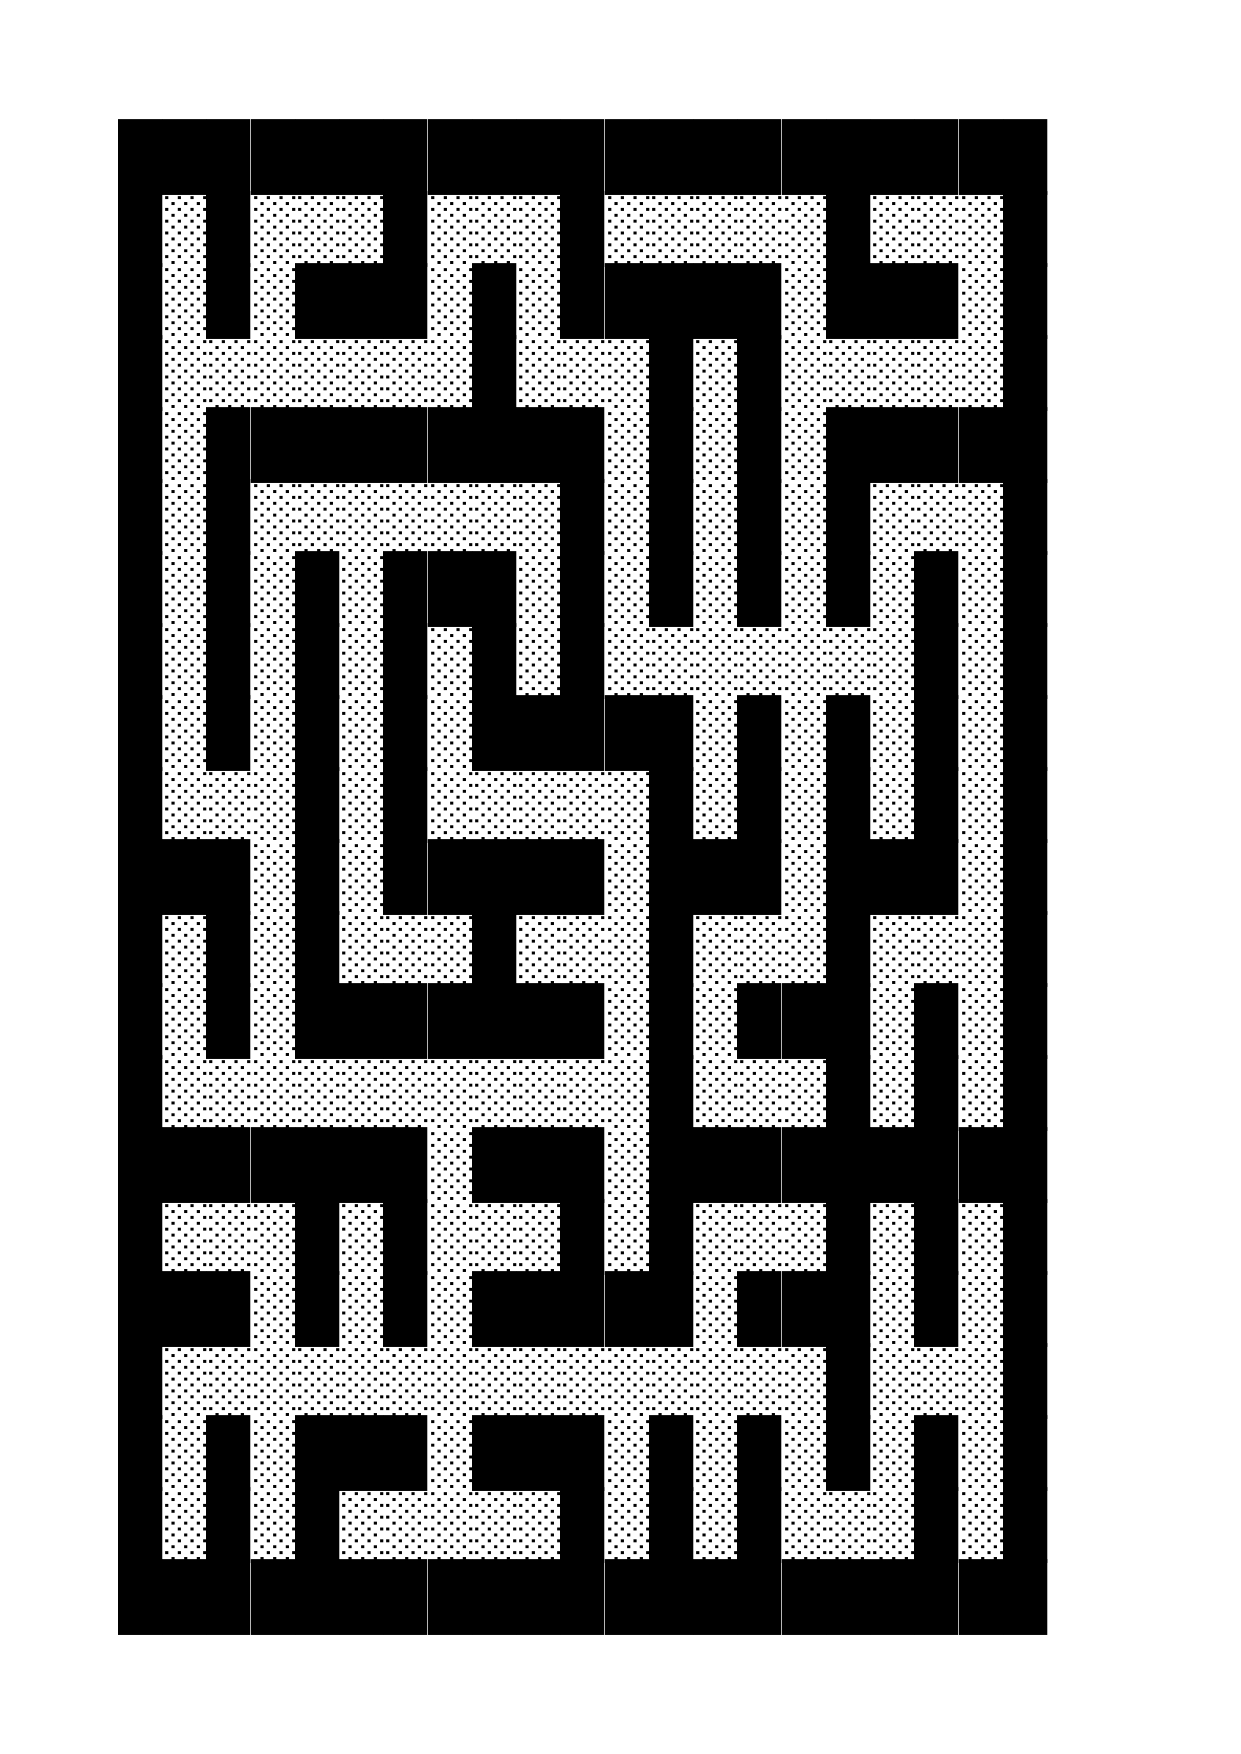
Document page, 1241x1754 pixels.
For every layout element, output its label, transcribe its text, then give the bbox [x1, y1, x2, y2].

text █░░░░░░░░░░░█░░░█░█░█ [958, 1054, 1003, 1126]
text █████████████████████ [118, 118, 1122, 190]
text █░█░░░█░░░█░░░░░█░░░█ [1047, 190, 1122, 262]
text █░█░█░█░█░█░░░░░░░█░█ [339, 622, 383, 694]
text █░█░█░░░█░░░█░░░█░░░█ [250, 910, 295, 982]
text ███████░███░█████████ [1047, 1126, 1122, 1198]
text █░█░█░█░█░█░░░░░░░█░█ [250, 622, 295, 694]
text █░█░█░░░█░░░█░░░█░░░█ [162, 915, 206, 982]
text █░█░█░███░█░█░█░█░█░█ [781, 550, 826, 622]
text █░█░░░░░░░█░█░█░█░░░█ [604, 478, 649, 550]
text █░█░█░███░█░█░█░█░█░█ [952, 550, 1003, 622]
text █░░░░░░░░░░░░░░░█░░░█ [1047, 1342, 1122, 1414]
text █░░░█░█░░░░░█░█░█░█░█ [870, 766, 914, 838]
text █░█░█░░░█░░░█░░░█░░░█ [339, 910, 472, 982]
text █░█░███████░█░███░█░█ [870, 982, 923, 1054]
text █░░░█░█░░░░░█░█░█░█░█ [1047, 766, 1122, 838]
text █░█░░░█░░░█░░░░░█░░░█ [250, 190, 383, 262]
text ███░█░█████░███░███░█ [244, 838, 295, 910]
text ███░█░█████░███░███░█ [339, 838, 383, 910]
text █░█░███░█░█████░███░█ [1047, 262, 1122, 334]
text █░█░█░░░░░█░█░█░░░█░█ [693, 1486, 737, 1558]
text █░█░█░███░█░█░█░█░█░█ [870, 550, 923, 622]
text █░█░█░█░█████░█░█░█░█ [687, 694, 746, 766]
text █░░░█░█░░░░░█░█░█░█░█ [958, 766, 1003, 838]
text ███░█░█░█████░███░█░█ [958, 1270, 1003, 1342]
text █░░░░░░░█░░░█░█░░░░░█ [693, 339, 737, 406]
text █░█░█░█░█████░█░█░█░█ [162, 694, 206, 766]
text █░█░█░░░█░░░█░░░█░░░█ [870, 910, 1003, 982]
text █░█░███░███░█░█░█░█░█ [775, 1414, 826, 1486]
text █░█░█░░░█░░░█░░░█░░░█ [693, 910, 826, 982]
text █░█░█░░░░░█░█░█░░░█░█ [781, 1486, 914, 1558]
text █░█░███░█░█████░███░█ [510, 262, 560, 334]
text █░█░███░█░█████░███░█ [250, 262, 304, 334]
text █░█░███░█░█████░███░█ [775, 262, 826, 334]
text █░█████████░█░█░█████ [693, 406, 737, 478]
text █░█░░░░░░░█░█░█░█░░░█ [693, 478, 737, 550]
text █░░░░░░░░░░░█░░░█░█░█ [162, 1054, 649, 1126]
text █░█░█░█░█░█░░░░░░░█░█ [516, 622, 560, 694]
text █░█░███░███░█░█░█░█░█ [421, 1414, 481, 1486]
text █░█░░░░░░░█░█░█░█░░░█ [870, 478, 1003, 550]
text █░█░░░█░░░█░░░░░█░░░█ [162, 195, 206, 262]
text █░░░░░░░░░░░░░░░█░░░█ [870, 1342, 1003, 1414]
text █░█░█░░░░░█░█░█░░░█░█ [1047, 1486, 1122, 1558]
text █░█░█░░░░░█░█░█░░░█░█ [339, 1486, 560, 1558]
text █░█░░░█░░░█░░░░░█░░░█ [870, 190, 1003, 262]
text █░█░█░█░█░█░░░░░░░█░█ [427, 622, 472, 694]
text █░█░███░███░█░█░█░█░█ [687, 1414, 746, 1486]
text █░█░███░███░█░█░█░█░█ [870, 1414, 923, 1486]
text █░░░█░█░░░░░█░█░█░█░█ [781, 766, 826, 838]
text █░█░███░█░█████░███░█ [162, 262, 206, 334]
text █░█░█░█░█████░█░█░█░█ [339, 694, 383, 766]
text █░█░█░█░█░█░░░░░░░█░█ [1047, 622, 1122, 694]
text █░█████████░█░█░█████ [162, 406, 215, 478]
text ███░█░█░█████░███░█░█ [1047, 1270, 1122, 1342]
text █░█░█░███░█░█░█░█░█░█ [693, 550, 737, 622]
text █░█░█░░░░░█░█░█░░░█░█ [958, 1486, 1003, 1558]
text █░█░███░███░█░█░█░█░█ [1047, 1414, 1122, 1486]
text █░█░███████░█░███░█░█ [1047, 982, 1122, 1054]
text ███░█░█░█████░███░█░█ [339, 1270, 383, 1342]
text █░░░█░█░░░░░█░█░█░█░█ [427, 766, 649, 838]
text █░█░░░░░░░█░█░█░█░░░█ [250, 478, 560, 550]
text █░░░█░█░░░█░█░░░█░█░█ [427, 1198, 560, 1270]
text █░█████████░█░█░█████ [598, 406, 649, 478]
text █░█░█░█░█░█░░░░░░░█░█ [958, 622, 1003, 694]
text ███░█░█░█████░███░█░█ [427, 1270, 481, 1342]
text █░█░█░░░█░░░█░░░█░░░█ [1047, 910, 1122, 982]
text █░█░███░███░█░█░█░█░█ [162, 1414, 215, 1486]
text █░░░█░█░░░█░█░░░█░█░█ [693, 1198, 826, 1270]
text ███░█░█░█████░███░█░█ [693, 1270, 746, 1342]
text ███░█░█████░███░███░█ [1047, 838, 1122, 910]
text █░█░███░█░█████░███░█ [427, 262, 481, 334]
text ███░█░█░█████░███░█░█ [870, 1270, 914, 1342]
text █░█░█░█░█████░█░█░█░█ [427, 694, 472, 766]
text █████████████████████ [1047, 1558, 1122, 1630]
text █░░░░░░░░░░░░░░░█░░░█ [162, 1342, 826, 1414]
text █░█░███████░█░███░█░█ [952, 982, 1003, 1054]
text █░█░█░███░█░█░█░█░█░█ [604, 550, 649, 622]
text ███░█░█░█████░███░█░█ [244, 1270, 295, 1342]
text █░░░█░█░░░█░█░░░█░█░█ [339, 1203, 383, 1270]
text █░█░█░░░░░█░█░█░░░█░█ [250, 1486, 295, 1558]
text ███░█░█████░███░███░█ [598, 838, 649, 910]
text █░█░█░█░█████░█░█░█░█ [1047, 694, 1122, 766]
text █░█░█░█░█████░█░█░█░█ [958, 694, 1003, 766]
text █░█░███░███░█░█░█░█░█ [244, 1414, 304, 1486]
text █░█░█░███░█░█░█░█░█░█ [162, 550, 206, 622]
text ███░█░█████░███░███░█ [958, 838, 1003, 910]
text █░█░░░░░░░█░█░█░█░░░█ [1047, 478, 1122, 550]
text █░░░█░█░░░█░█░░░█░█░█ [958, 1198, 1003, 1270]
text █░█░█░█░█████░█░█░█░█ [864, 694, 914, 766]
text █░█████████░█░█░█████ [781, 406, 835, 478]
text ███░█░█████░███░███░█ [781, 838, 826, 910]
text █░█░█░░░░░█░█░█░░░█░█ [604, 1486, 649, 1558]
text █░░░█░█░░░█░█░░░█░█░█ [1047, 1198, 1122, 1270]
text █░█░███░█░█████░███░█ [952, 262, 1003, 334]
text █░█░░░█░░░█░░░░░█░░░█ [427, 190, 560, 262]
text ███████░███░█████████ [421, 1126, 481, 1198]
text █░█░███████░█░███░█░█ [250, 982, 295, 1054]
text █░░░█░█░░░█░█░░░█░█░█ [870, 1203, 914, 1270]
text █░░░█░█░░░░░█░█░█░█░█ [339, 766, 383, 838]
text █░█████████░█░█░█████ [1047, 406, 1122, 478]
text █░█░███░███░█░█░█░█░█ [598, 1414, 658, 1486]
text █░░░░░░░█░░░█░█░░░░░█ [1047, 334, 1122, 406]
text █░█░█░█░█░█░░░░░░░█░█ [162, 622, 206, 694]
text █░█░███████░█░███░█░█ [693, 982, 746, 1054]
text █░█░█░░░░░█░█░█░░░█░█ [162, 1486, 206, 1558]
text █░█░█░███░█░█░█░█░█░█ [250, 550, 304, 622]
text █░░░█░█░░░░░█░█░█░█░█ [693, 766, 737, 838]
text █░█░█░███░█░█░█░█░█░█ [333, 550, 392, 622]
text █░█░█░█░█████░█░█░█░█ [250, 694, 295, 766]
text █░█░███████░█░███░█░█ [598, 982, 649, 1054]
text █░█░█░█░█░█░░░░░░░█░█ [604, 622, 914, 694]
text █░░░░░░░█░░░█░█░░░░░█ [162, 334, 472, 406]
text █░░░░░░░░░░░█░░░█░█░█ [693, 1054, 826, 1126]
text █░░░█░█░░░█░█░░░█░█░█ [162, 1198, 295, 1270]
text █░█░███████░█░███░█░█ [162, 982, 206, 1054]
text █░░░█░█░░░░░█░█░█░█░█ [162, 766, 295, 838]
text █░█░█░███░█░█░█░█░█░█ [1047, 550, 1122, 622]
text █░█░█░█░█████░█░█░█░█ [775, 694, 835, 766]
text █░█░░░░░░░█░█░█░█░░░█ [781, 478, 826, 550]
text ███████░███░█████████ [598, 1126, 649, 1198]
text █░█░░░█░░░█░░░░░█░░░█ [604, 190, 826, 262]
text █░░░░░░░░░░░█░░░█░█░█ [1047, 1054, 1122, 1126]
text █░░░█░█░░░█░█░░░█░█░█ [604, 1198, 649, 1270]
text █░░░░░░░░░░░█░░░█░█░█ [870, 1054, 914, 1126]
text █░█░█░░░█░░░█░░░█░░░█ [516, 910, 649, 982]
text █░█░░░░░░░█░█░█░█░░░█ [162, 478, 206, 550]
text █░░░░░░░█░░░█░█░░░░░█ [516, 334, 649, 406]
text █░█░███░███░█░█░█░█░█ [952, 1414, 1003, 1486]
text █░░░░░░░█░░░█░█░░░░░█ [781, 334, 1003, 406]
text █░█░█░███░█░█░█░█░█░█ [510, 550, 560, 622]
